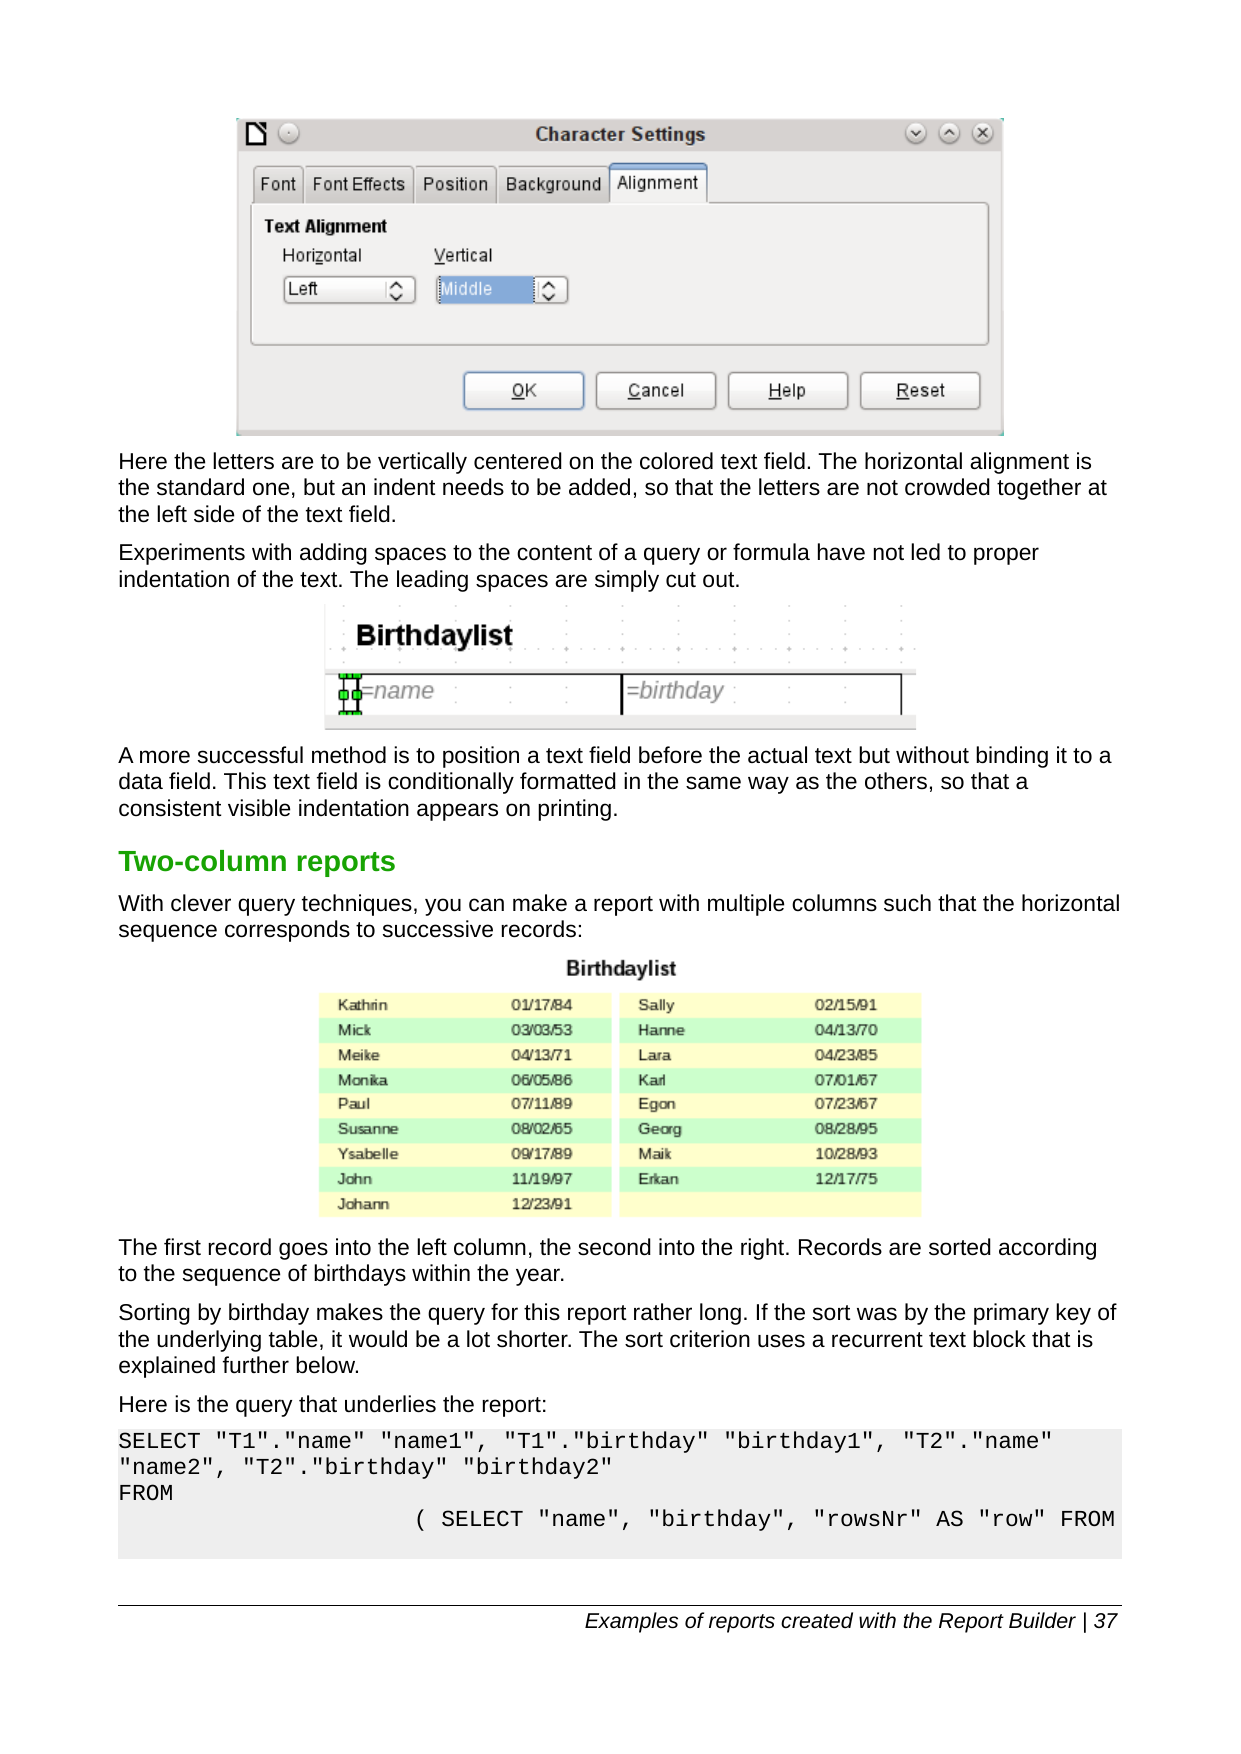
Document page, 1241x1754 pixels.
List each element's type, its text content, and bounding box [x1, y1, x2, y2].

text With clever query techniques, you can make a report with multiple columns such that the horizontal sequence corresponds to successive records: [118, 890, 1122, 942]
text SELECT "T1"."name" "name1", "T1"."birthday" "birthday1", "T2"."name" "name2", "T2"."birthday" "birthday2" FROM ( SELECT "name", "birthday", "rowsNr" AS "row" FROM [118, 1429, 1122, 1559]
text Here is the query that underlies the report: [118, 1391, 1122, 1417]
text Experiments with adding spaces to the content of a query or formula have not led to proper indentation of the text. The leading spaces are simply cut out. [118, 539, 1122, 592]
picture [313, 955, 928, 1222]
subtitle Two-column reports [118, 844, 1122, 878]
text Here the letters are to be vertically centered on the colored text field. The horizontal alignment is the standard one, but an indent needs to be added, so that the letters are not crowded together at the left side of the text field. [118, 448, 1122, 527]
text A more successful method is to position a text field before the actual text but without binding it to a data field. This text field is conditionally formatted in the same way as the others, so that a consistent visible indentation appears on printing. [118, 742, 1122, 821]
text Sorting by birthday makes the query for this report rather long. If the sort was by the primary key of the underlying table, it would be a lot shorter. The sort criterion uses a recurrent text block that is explained further below. [118, 1299, 1122, 1378]
picture [236, 118, 1004, 436]
text The first record goes into the left column, the second into the right. Records are sorted according to the sequence of birthdays within the year. [118, 1234, 1122, 1287]
picture [324, 604, 917, 730]
